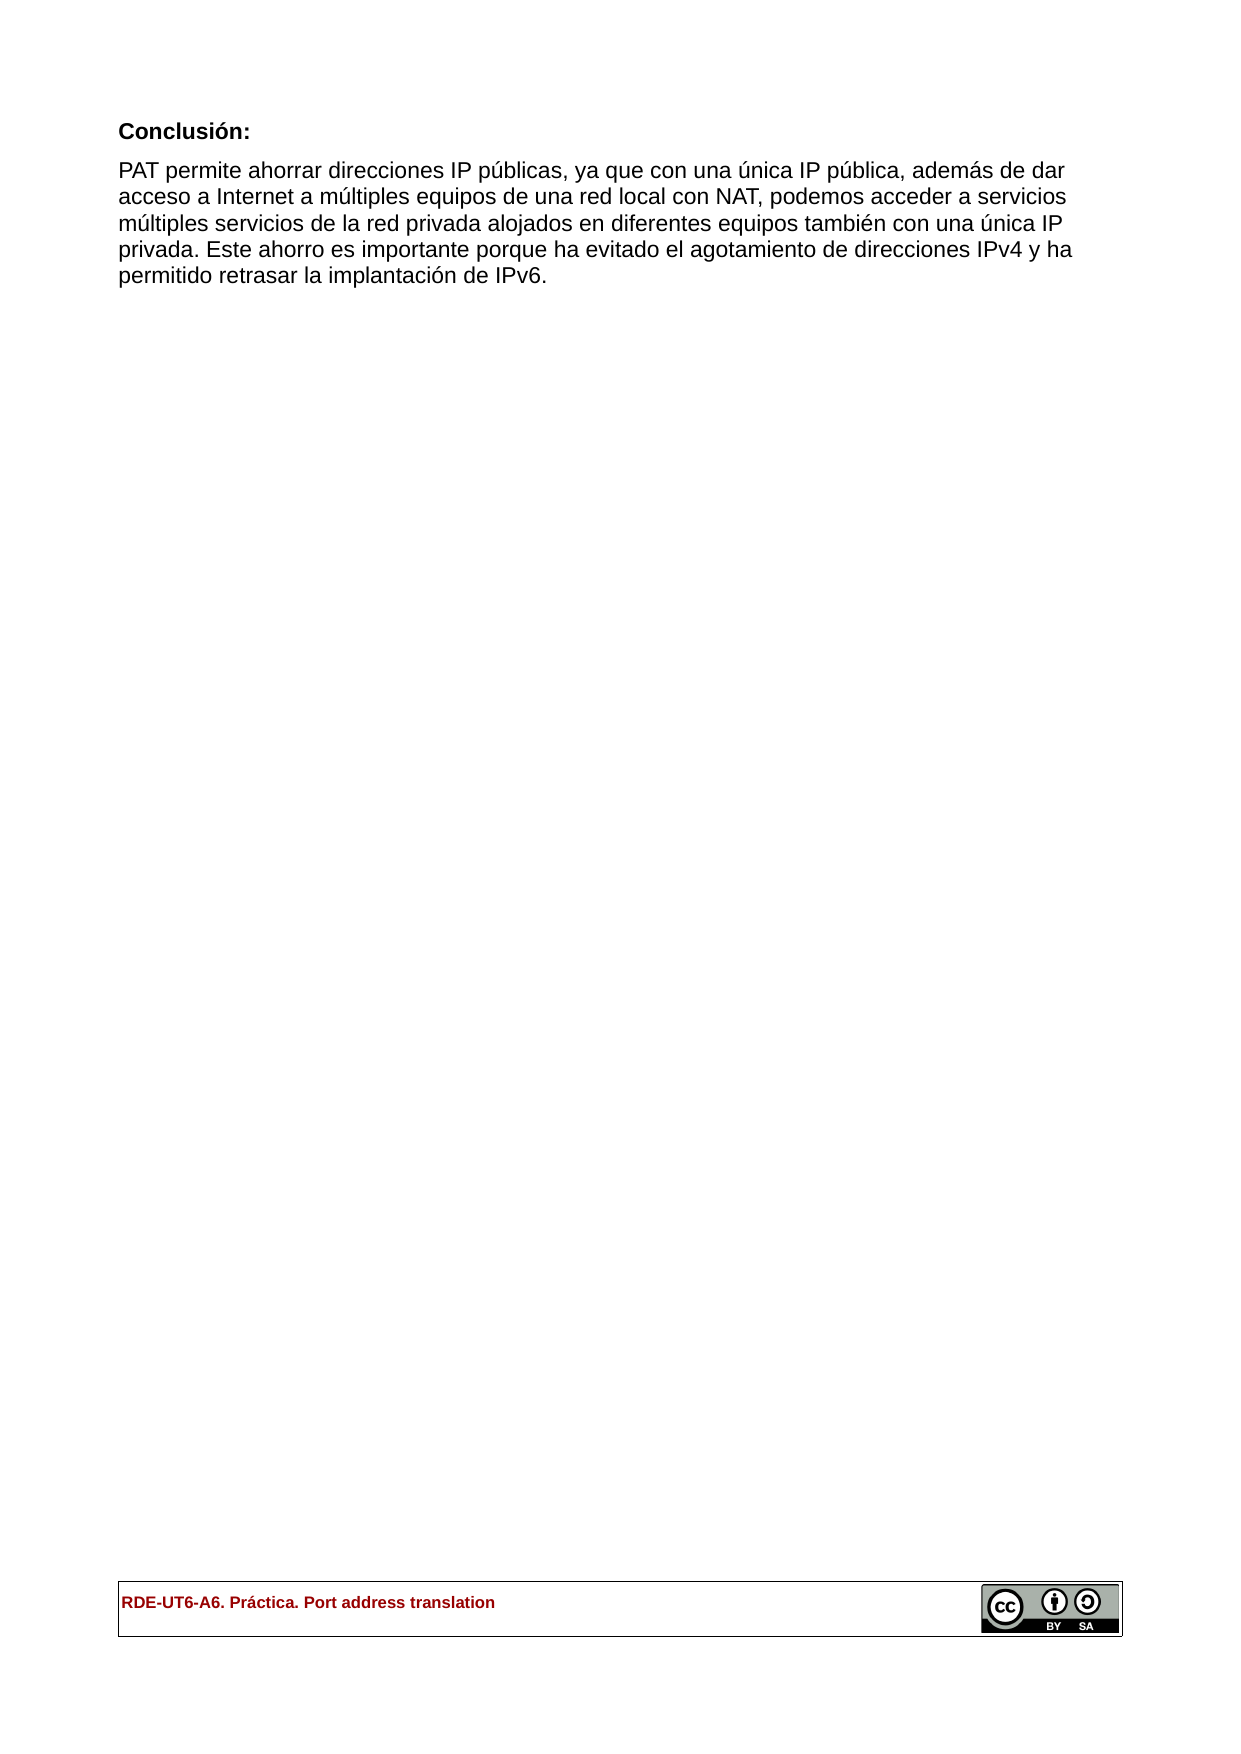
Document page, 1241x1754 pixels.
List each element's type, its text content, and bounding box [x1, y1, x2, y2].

text Conclusión: [118, 118, 1122, 144]
text PAT permite ahorrar direcciones IP públicas, ya que con una única IP pública, además de dar acceso a Internet a múltiples equipos de una red local con NAT, podemos acceder a servicios múltiples servicios de la red privada alojados en diferentes equipos también con una única IP privada. Este ahorro es importante porque ha evitado el agotamiento de direcciones IPv4 y ha permitido retrasar la implantación de IPv6. [118, 157, 1122, 289]
picture [981, 1584, 1119, 1633]
